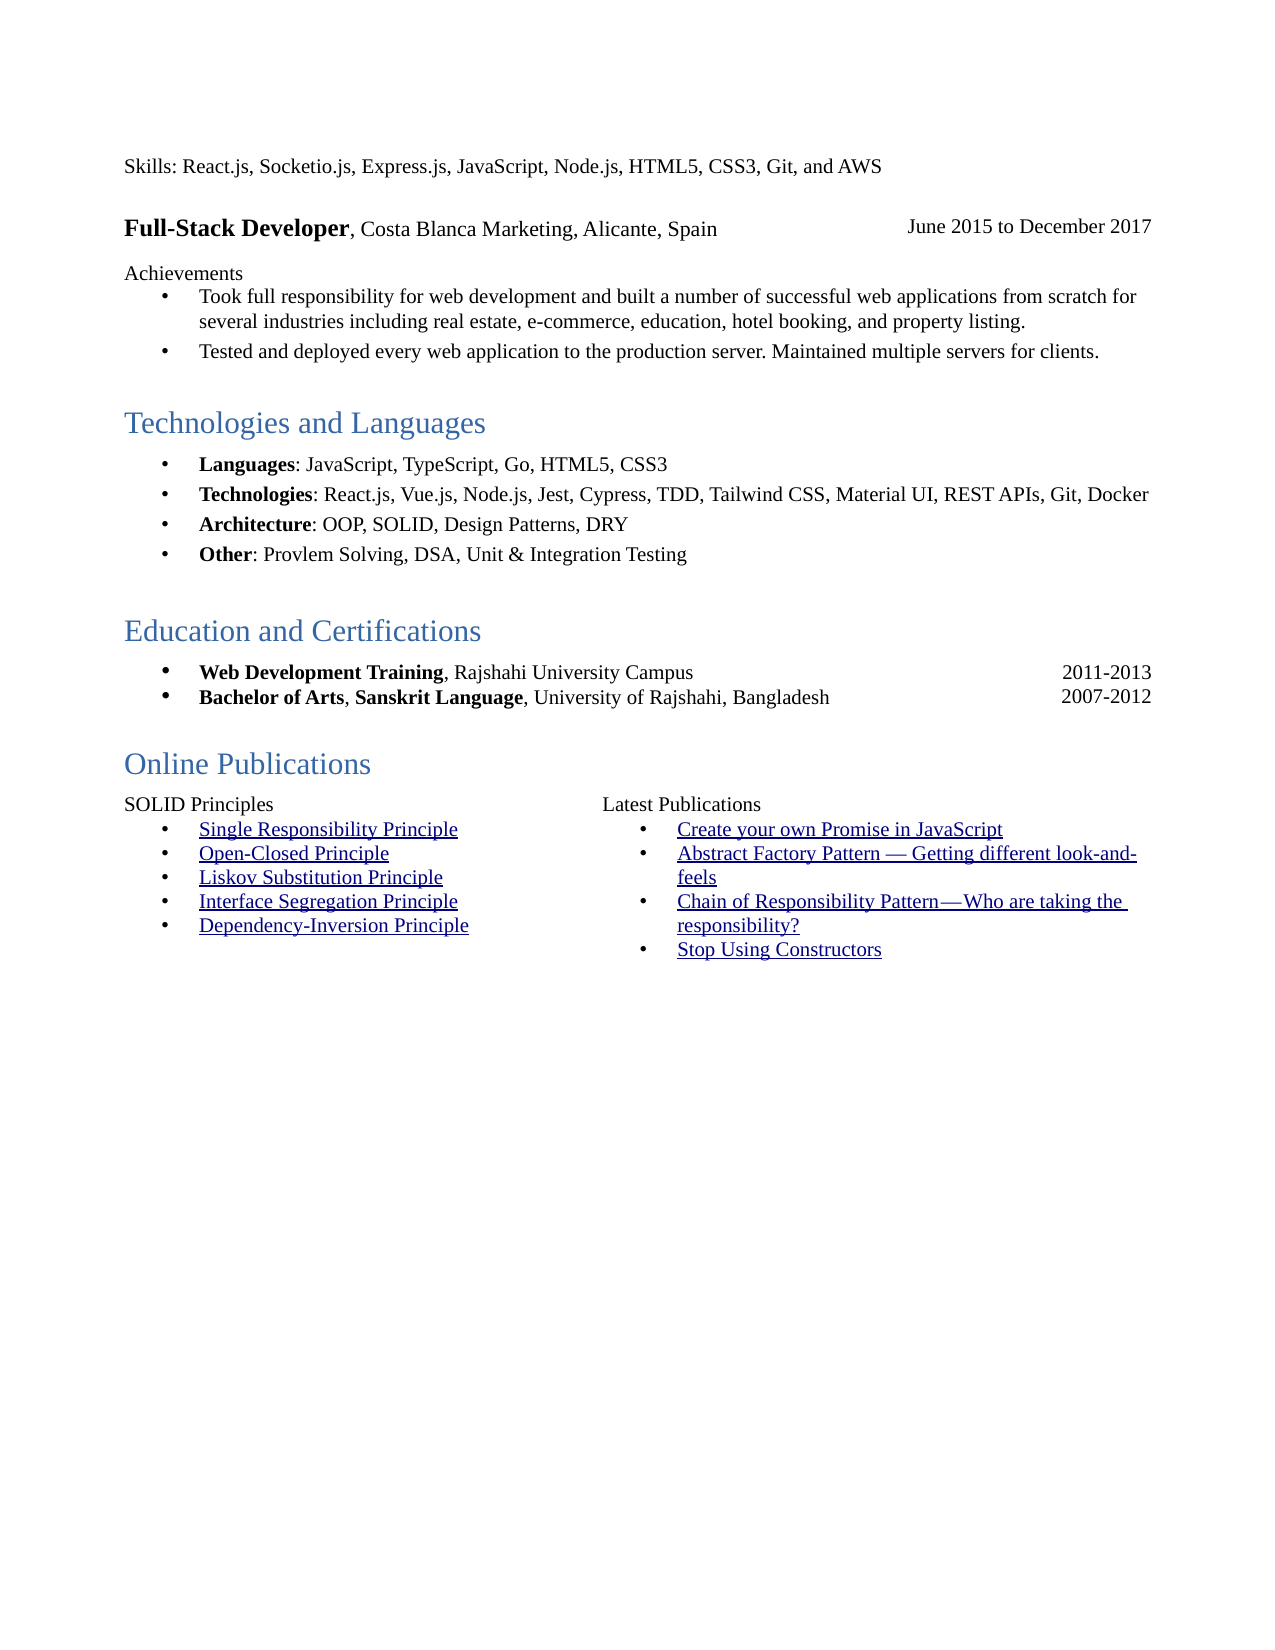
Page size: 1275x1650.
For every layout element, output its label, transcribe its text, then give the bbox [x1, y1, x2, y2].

table_header Latest Publications Create your own Promise in JavaScript Abstract Factory Pattern — Getting different look-and-feels Chain of Responsibility Pattern — Who are taking the responsibility? Stop Using Constructors [596, 787, 1157, 967]
table_header June 2015 to December 2017 [793, 208, 1157, 255]
table_header Full-Stack Developer, Costa Blanca Marketing, Alicante, Spain [118, 208, 793, 255]
table_header SOLID Principles Single Responsibility Principle Open-Closed Principle Liskov Substitution Principle Interface Segregation Principle Dependency-Inversion Principle [118, 787, 596, 967]
table_header Technologies and Languages [118, 399, 1157, 446]
table_header Achievements Took full responsibility for web development and built a number of successful web applications from scratch for several industries including real estate, e-commerce, education, hotel booking, and property listing. Tested and deployed every web application to the production server. Maintained multiple servers for clients. [118, 255, 1157, 374]
table_header Languages: JavaScript, TypeScript, Go, HTML5, CSS3 Technologies: React.js, Vue.js, Node.js, Jest, Cypress, TDD, Tailwind CSS, Material UI, REST APIs, Git, Docker Architecture: OOP, SOLID, Design Patterns, DRY Other: Provlem Solving, DSA, Unit & Integration Testing [118, 446, 1157, 578]
table_cell Skills: React.js, Socketio.js, Express.js, JavaScript, Node.js, HTML5, CSS3, Git, and AWS [118, 118, 1157, 184]
table_header 2011-2013 2007-2012 [887, 654, 1157, 715]
table_header Online Publications [118, 739, 1157, 787]
table_header Education and Certifications [118, 607, 1157, 654]
table_header Web Development Training, Rajshahi University Campus Bachelor of Arts, Sanskrit Language, University of Rajshahi, Bangladesh [118, 654, 887, 715]
